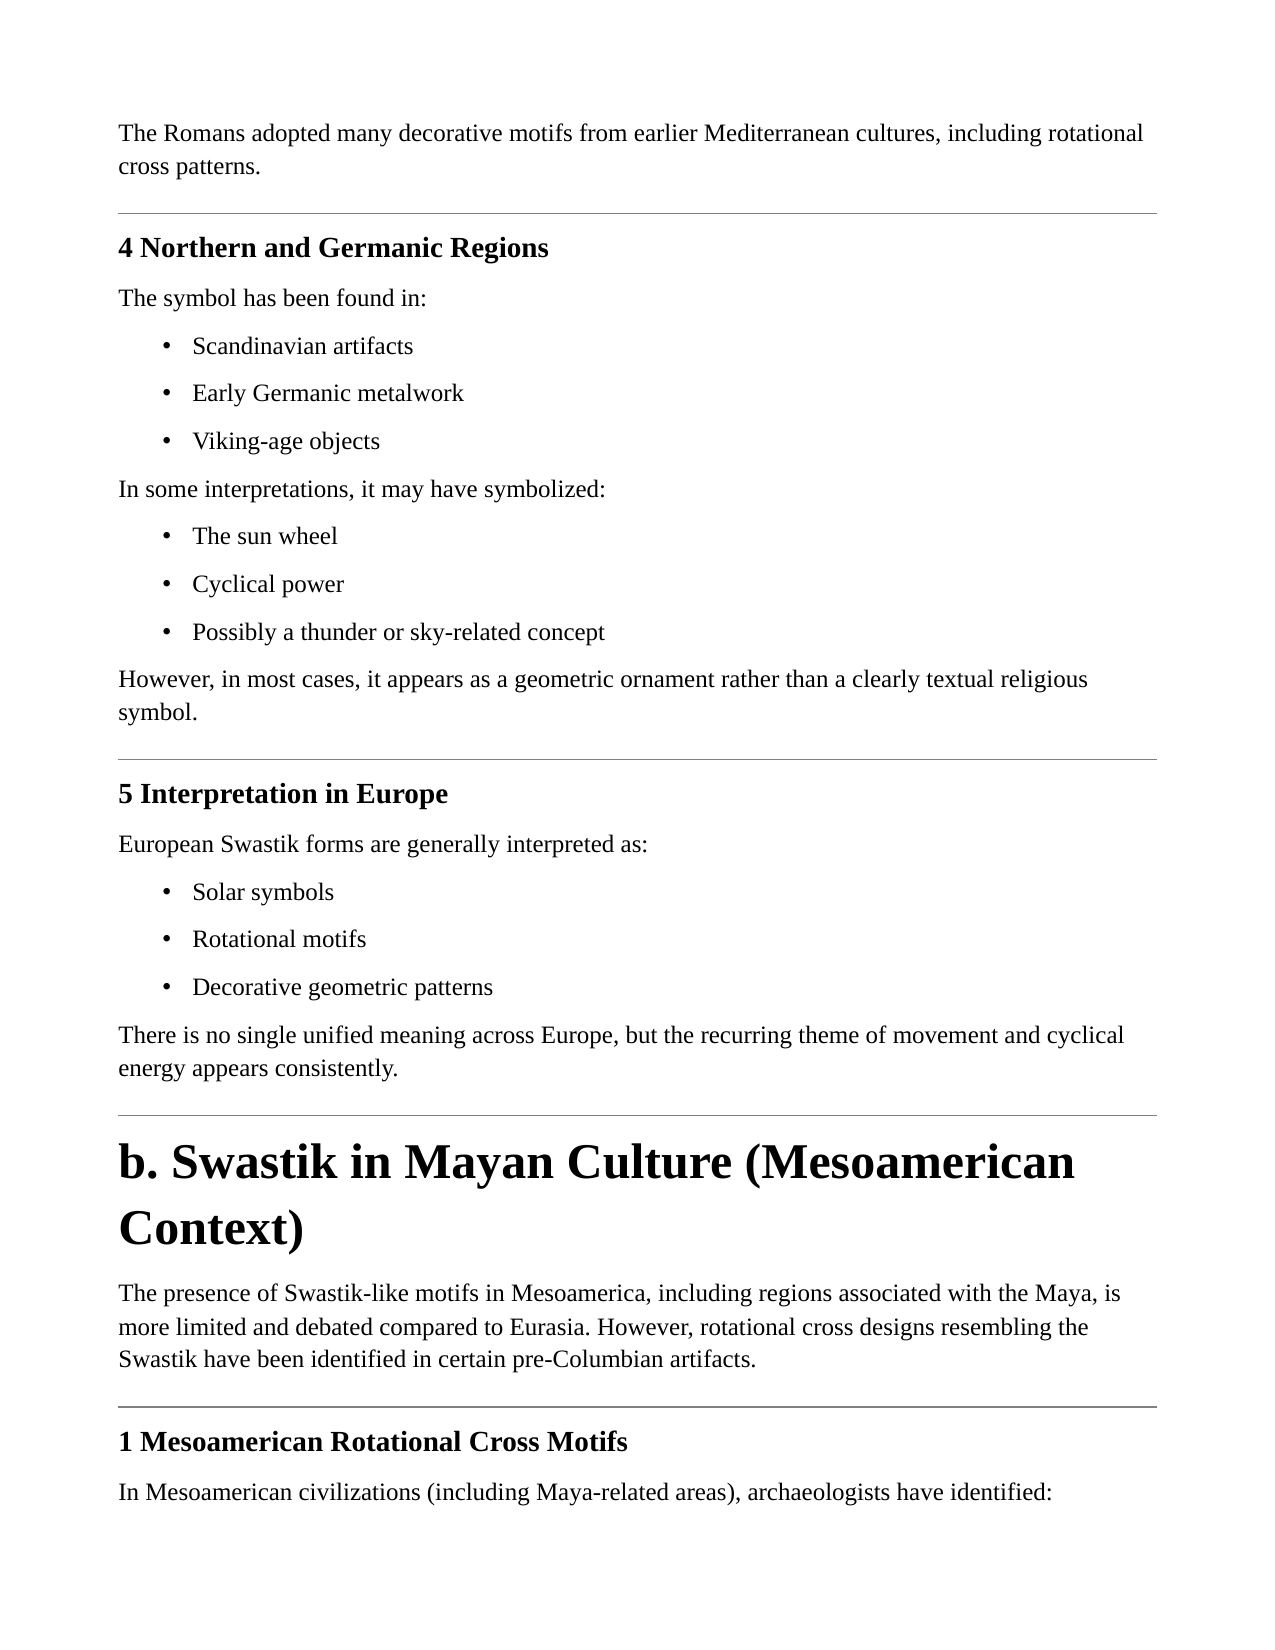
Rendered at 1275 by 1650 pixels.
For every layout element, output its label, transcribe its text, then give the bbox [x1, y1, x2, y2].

subtitle 4 Northern and Germanic Regions [118, 230, 1157, 264]
text The presence of Swastik-like motifs in Mesoamerica, including regions associated with the Maya, is more limited and debated compared to Eurasia. However, rotational cross designs resembling the Swastik have been identified in certain pre-Columbian artifacts. [118, 1278, 1157, 1373]
text In Mesoamerican civilizations (including Maya-related areas), archaeologists have identified: [118, 1477, 1157, 1506]
subtitle 5 Interpretation in Europe [118, 776, 1157, 810]
list Cyclical power [162, 569, 1157, 598]
subtitle b. Swastik in Mayan Culture (Mesoamerican Context) [118, 1132, 1157, 1255]
list Viking-age objects [162, 426, 1157, 455]
text However, in most cases, it appears as a geometric ornament rather than a clearly textual religious symbol. [118, 664, 1157, 726]
list Rotational motifs [162, 924, 1157, 953]
list Possibly a thunder or sky-related concept [162, 617, 1157, 645]
list Solar symbols [162, 877, 1157, 906]
list Scandinavian artifacts [162, 331, 1157, 360]
text In some interpretations, it may have symbolized: [118, 474, 1157, 502]
list Early Germanic metalwork [162, 378, 1157, 407]
text The Romans adopted many decorative motifs from earlier Mediterranean cultures, including rotational cross patterns. [118, 118, 1157, 180]
subtitle 1 Mesoamerican Rotational Cross Motifs [118, 1424, 1157, 1457]
list Decorative geometric patterns [162, 972, 1157, 1001]
text The symbol has been found in: [118, 283, 1157, 312]
text European Swastik forms are generally interpreted as: [118, 829, 1157, 858]
list The sun wheel [162, 521, 1157, 550]
text There is no single unified meaning across Europe, but the recurring theme of movement and cyclical energy appears consistently. [118, 1020, 1157, 1082]
